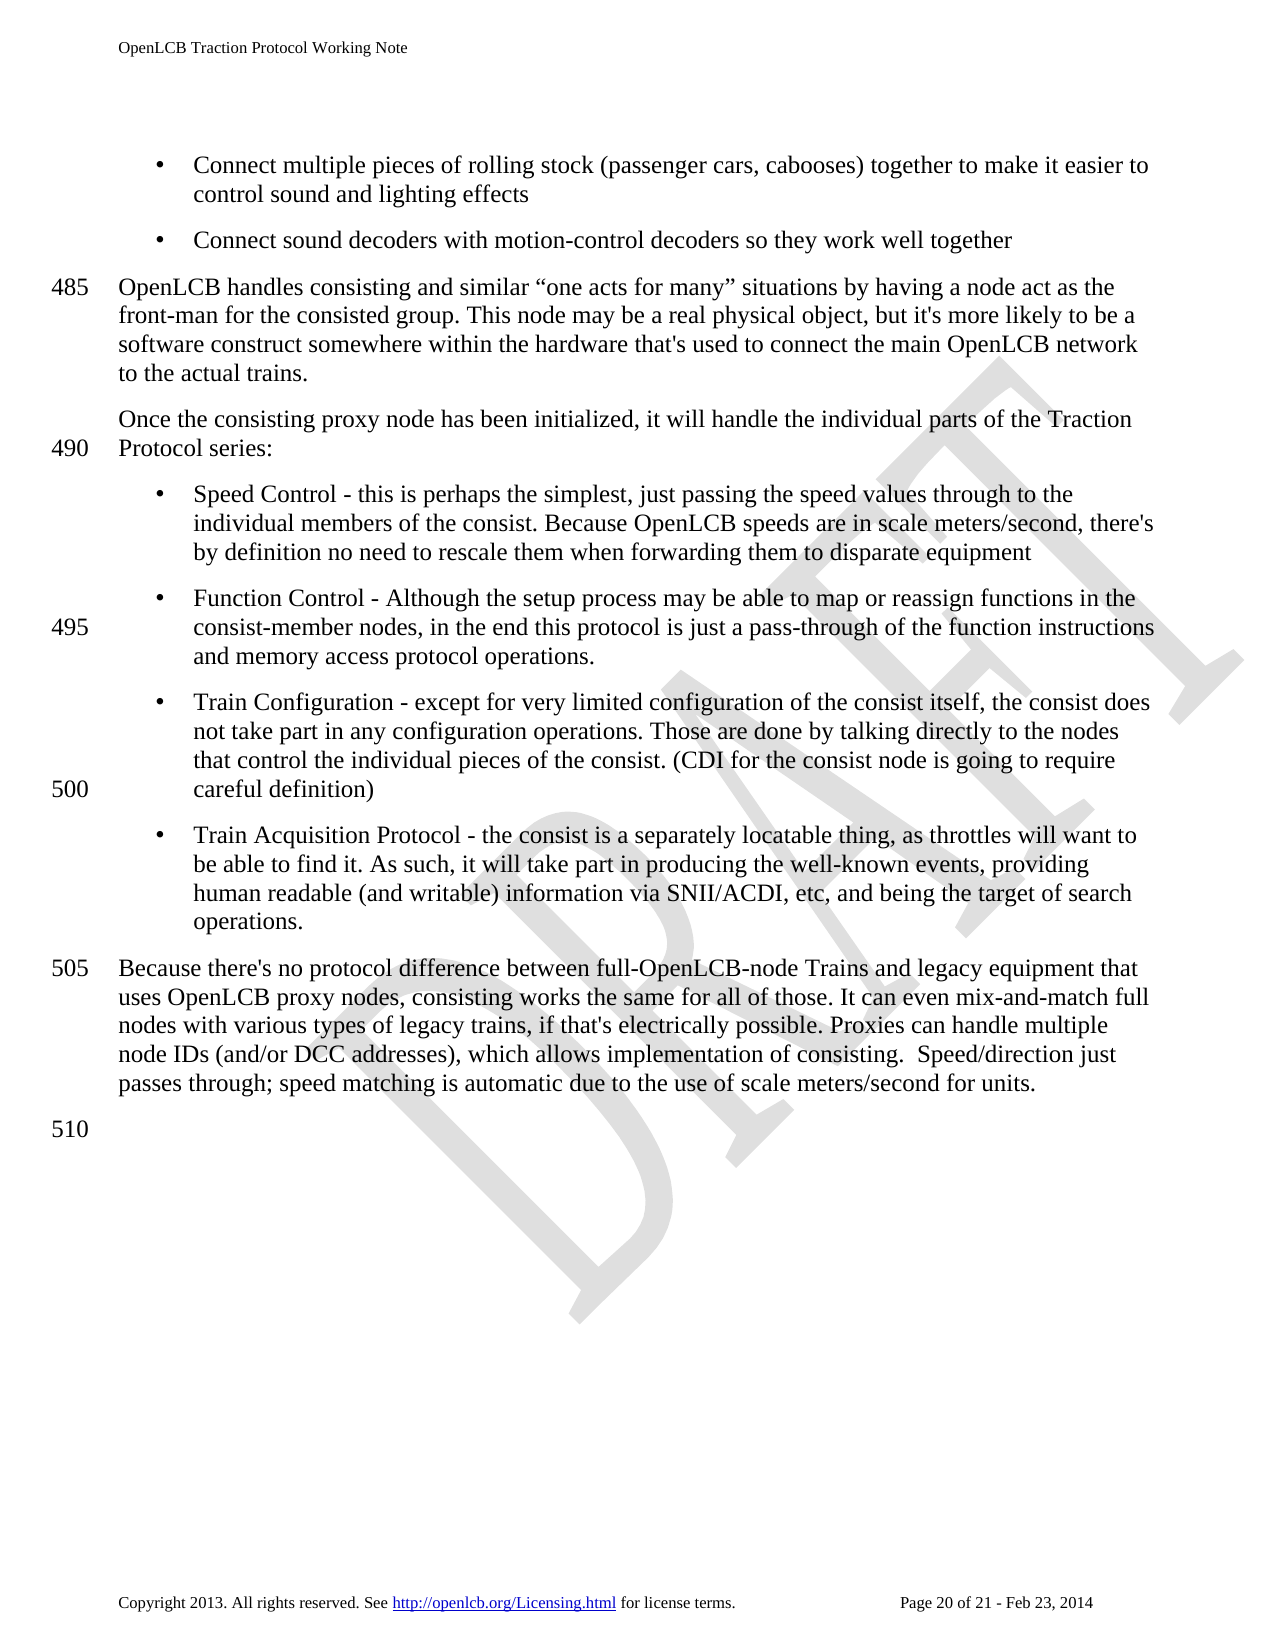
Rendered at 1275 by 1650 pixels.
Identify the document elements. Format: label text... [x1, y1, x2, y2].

list Connect sound decoders with motion-control decoders so they work well together [156, 225, 1157, 254]
list Train Configuration - except for very limited configuration of the consist itself, the consist does not take part in any configuration operations. Those are done by talking directly to the nodes that control the individual pieces of the consist. (CDI for the consist node is going to require careful definition) [950, 687, 1157, 802]
list Train Acquisition Protocol - the consist is a separately locatable thing, as throttles will want to be able to find it. As such, it will take part in producing the well-known events, providing human readable (and writable) information via SNII/ACDI, etc, and being the target of search operations. [156, 820, 536, 935]
text OpenLCB handles consisting and similar “one acts for many” situations by having a node act as the front-man for the consisted group. This node may be a real physical object, but it's more likely to be a software construct somewhere within the hardware that's used to connect the main OpenLCB network to the actual trains. [118, 272, 1157, 387]
text Because there's no protocol difference between full-OpenLCB-node Trains and legacy equipment that uses OpenLCB proxy nodes, consisting works the same for all of those. It can even mix-and-match full nodes with various types of legacy trains, if that's electrically possible. Proxies can handle multiple node IDs (and/or DCC addresses), which allows implementation of consisting. Speed/direction just passes through; speed matching is automatic due to the use of scale meters/second for units. [118, 953, 697, 1097]
list Speed Control - this is perhaps the simplest, just passing the speed values through to the individual members of the consist. Because OpenLCB speeds are in scale meters/second, there's by definition no need to rescale them when forwarding them to disparate equipment [156, 479, 912, 566]
list Speed Control - this is perhaps the simplest, just passing the speed values through to the individual members of the consist. Because OpenLCB speeds are in scale meters/second, there's by definition no need to rescale them when forwarding them to disparate equipment [827, 479, 1064, 566]
text Because there's no protocol difference between full-OpenLCB-node Trains and legacy equipment that uses OpenLCB proxy nodes, consisting works the same for all of those. It can even mix-and-match full nodes with various types of legacy trains, if that's electrically possible. Proxies can handle multiple node IDs (and/or DCC addresses), which allows implementation of consisting. Speed/direction just passes through; speed matching is automatic due to the use of scale meters/second for units. [693, 953, 869, 1031]
list Train Configuration - except for very limited configuration of the consist itself, the consist does not take part in any configuration operations. Those are done by talking directly to the nodes that control the individual pieces of the consist. (CDI for the consist node is going to require careful definition) [698, 717, 821, 802]
list Train Acquisition Protocol - the consist is a separately locatable thing, as throttles will want to be able to find it. As such, it will take part in producing the well-known events, providing human readable (and writable) information via SNII/ACDI, etc, and being the target of search operations. [904, 820, 1157, 935]
list Train Acquisition Protocol - the consist is a separately locatable thing, as throttles will want to be able to find it. As such, it will take part in producing the well-known events, providing human readable (and writable) information via SNII/ACDI, etc, and being the target of search operations. [518, 842, 665, 935]
text Once the consisting proxy node has been initialized, it will handle the individual parts of the Traction Protocol series: [966, 404, 1157, 462]
text Because there's no protocol difference between full-OpenLCB-node Trains and legacy equipment that uses OpenLCB proxy nodes, consisting works the same for all of those. It can even mix-and-match full nodes with various types of legacy trains, if that's electrically possible. Proxies can handle multiple node IDs (and/or DCC addresses), which allows implementation of consisting. Speed/direction just passes through; speed matching is automatic due to the use of scale meters/second for units. [364, 992, 586, 1097]
list Connect multiple pieces of rolling stock (passenger cars, cabooses) together to make it easier to control sound and lighting effects [156, 150, 1157, 207]
list Function Control - Although the setup process may be able to map or reassign functions in the consist-member nodes, in the end this protocol is just a pass-through of the function instructions and memory access protocol operations. [156, 583, 867, 670]
list Train Configuration - except for very limited configuration of the consist itself, the consist does not take part in any configuration operations. Those are done by talking directly to the nodes that control the individual pieces of the consist. (CDI for the consist node is going to require careful definition) [156, 687, 737, 802]
list Function Control - Although the setup process may be able to map or reassign functions in the consist-member nodes, in the end this protocol is just a pass-through of the function instructions and memory access protocol operations. [823, 583, 1157, 670]
list Train Configuration - except for very limited configuration of the consist itself, the consist does not take part in any configuration operations. Those are done by talking directly to the nodes that control the individual pieces of the consist. (CDI for the consist node is going to require careful definition) [708, 687, 999, 802]
list Speed Control - this is perhaps the simplest, just passing the speed values through to the individual members of the consist. Because OpenLCB speeds are in scale meters/second, there's by definition no need to rescale them when forwarding them to disparate equipment [1020, 479, 1157, 566]
list Train Acquisition Protocol - the consist is a separately locatable thing, as throttles will want to be able to find it. As such, it will take part in producing the well-known events, providing human readable (and writable) information via SNII/ACDI, etc, and being the target of search operations. [602, 820, 829, 935]
text Once the consisting proxy node has been initialized, it will handle the individual parts of the Traction Protocol series: [118, 404, 949, 462]
text Because there's no protocol difference between full-OpenLCB-node Trains and legacy equipment that uses OpenLCB proxy nodes, consisting works the same for all of those. It can even mix-and-match full nodes with various types of legacy trains, if that's electrically possible. Proxies can handle multiple node IDs (and/or DCC addresses), which allows implementation of consisting. Speed/direction just passes through; speed matching is automatic due to the use of scale meters/second for units. [654, 953, 1157, 1097]
list Train Acquisition Protocol - the consist is a separately locatable thing, as throttles will want to be able to find it. As such, it will take part in producing the well-known events, providing human readable (and writable) information via SNII/ACDI, etc, and being the target of search operations. [821, 839, 967, 935]
